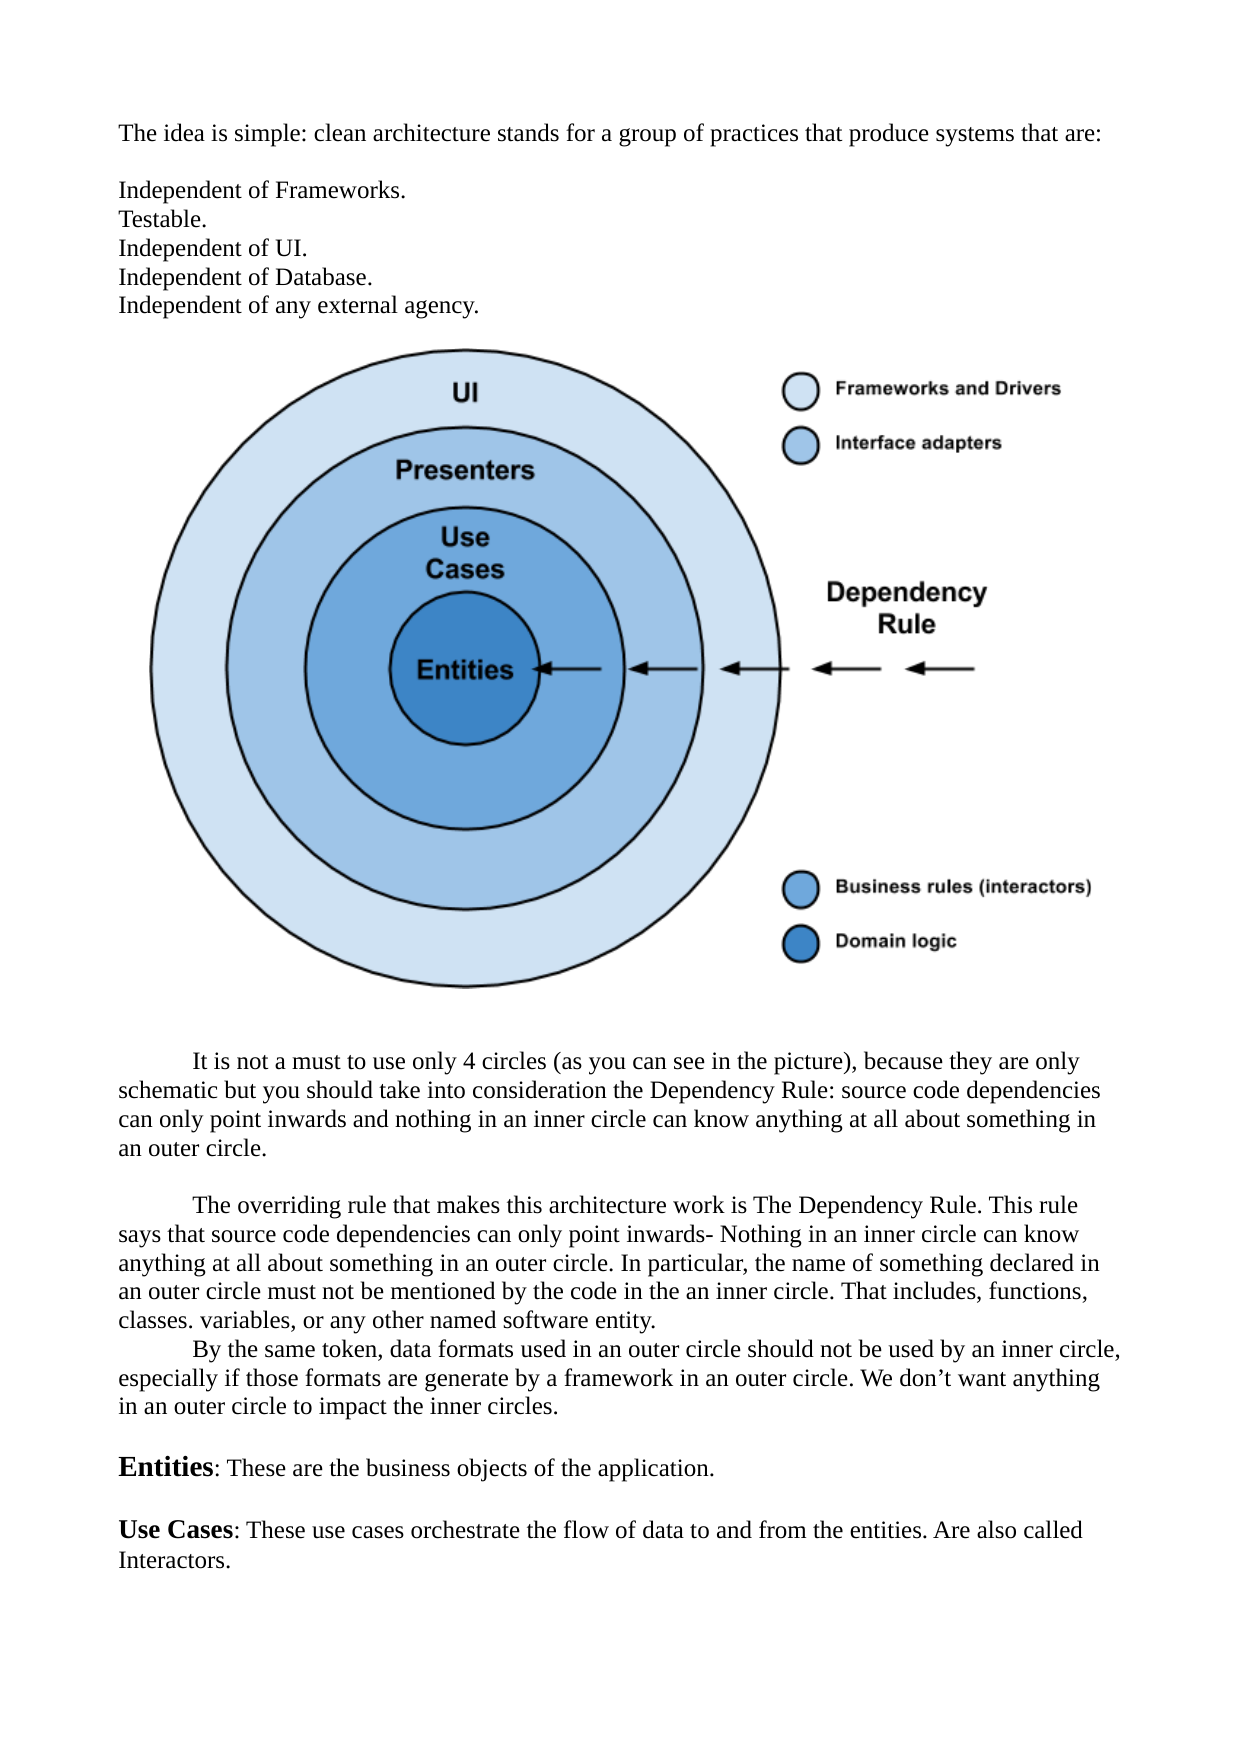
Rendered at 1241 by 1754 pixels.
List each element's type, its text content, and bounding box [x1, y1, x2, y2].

text Use Cases: These use cases orchestrate the flow of data to and from the entities. Are also called Interactors. [118, 1513, 1122, 1573]
text Independent of UI. [118, 233, 1122, 262]
picture [149, 348, 1092, 989]
text Testable. [118, 204, 1122, 233]
text Independent of Frameworks. [118, 176, 1122, 204]
text It is not a must to use only 4 circles (as you can see in the picture), because they are only schematic but you should take into consideration the Dependency Rule: source code dependencies can only point inwards and nothing in an inner circle can know anything at all about something in an outer circle. [118, 1046, 1122, 1161]
text Independent of Database. [118, 262, 1122, 291]
text The idea is simple: clean architecture stands for a group of practices that produce systems that are: [118, 118, 1122, 147]
text The overriding rule that makes this architecture work is The Dependency Rule. This rule says that source code dependencies can only point inwards- Nothing in an inner circle can know anything at all about something in an outer circle. In particular, the name of something declared in an outer circle must not be mentioned by the code in the an inner circle. That includes, functions, classes. variables, or any other named software entity. [118, 1190, 1122, 1334]
text Entities: These are the business objects of the application. [118, 1449, 1122, 1482]
text Independent of any external agency. [118, 291, 1122, 319]
text By the same token, data formats used in an outer circle should not be used by an inner circle, especially if those formats are generate by a framework in an outer circle. We don’t want anything in an outer circle to impact the inner circles. [118, 1334, 1122, 1420]
